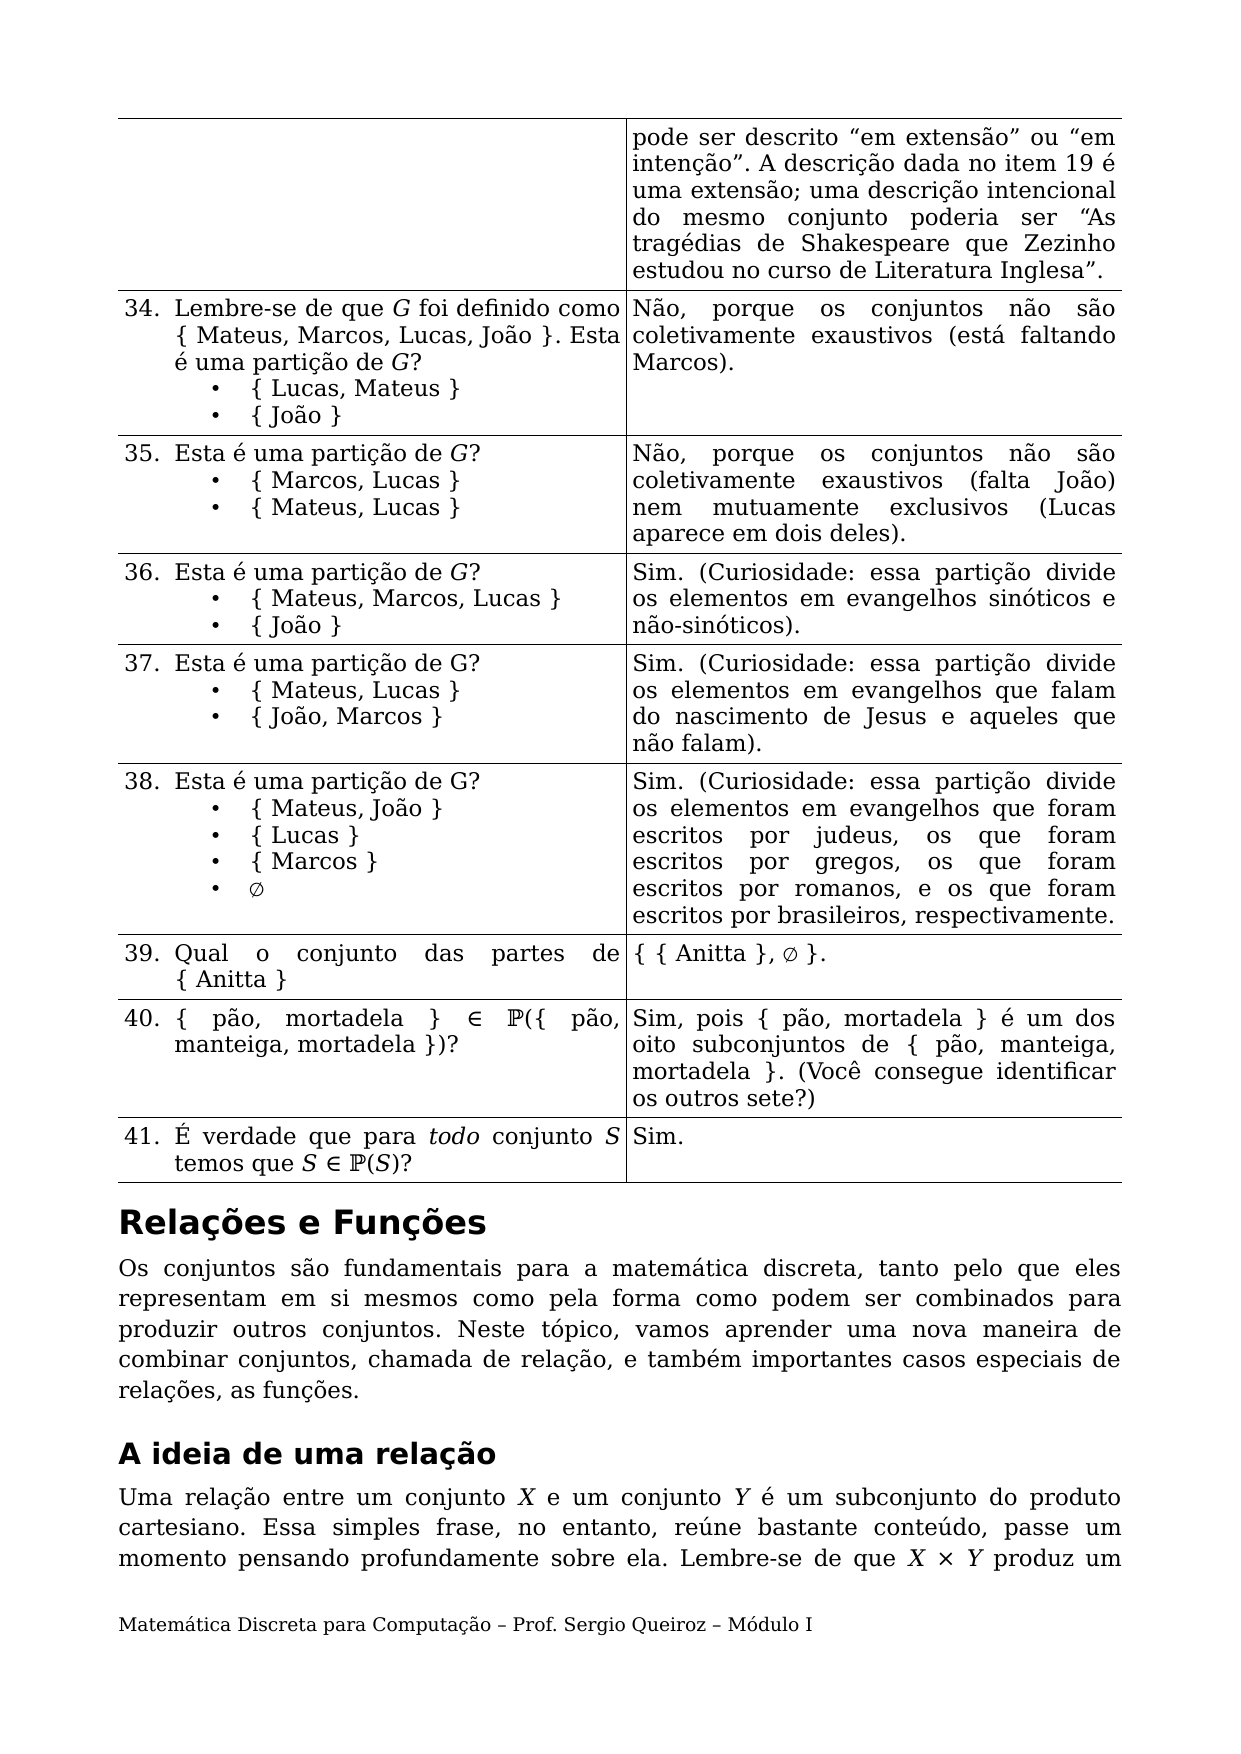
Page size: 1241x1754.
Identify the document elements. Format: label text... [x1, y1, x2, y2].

table_cell 38. [118, 764, 168, 934]
table_cell 34. [118, 291, 168, 434]
table_cell Sim. (Curiosidade: essa partição divide os elementos em evangelhos sinóticos e não-sinóticos). [627, 554, 1122, 644]
table_cell { pão, mortadela } ∈ ℙ({ pão, manteiga, mortadela })? [168, 1000, 626, 1117]
table_cell Esta é uma partição de G? { Mateus, Lucas } { João, Marcos } [168, 645, 626, 763]
subtitle Relações e Funções [118, 1203, 1122, 1242]
text Uma relação entre um conjunto X e um conjunto Y é um subconjunto do produto cartesiano. Essa simples frase, no entanto, reúne bastante conteúdo, passe um momento pensando profundamente sobre ela. Lembre-se de que X × Y produz um [118, 1484, 1122, 1572]
table_cell 40. [118, 1000, 168, 1117]
table_cell Sim. (Curiosidade: essa partição divide os elementos em evangelhos que falam do nascimento de Jesus e aqueles que não falam). [627, 645, 1122, 763]
text Os conjuntos são fundamentais para a matemática discreta, tanto pelo que eles representam em si mesmos como pela forma como podem ser combinados para produzir outros conjuntos. Neste tópico, vamos aprender uma nova maneira de combinar conjuntos, chamada de relação, e também importantes casos especiais de relações, as funções. [118, 1255, 1122, 1404]
table_cell Esta é uma partição de G? { Mateus, João } { Lucas } { Marcos } ∅ [168, 764, 626, 934]
table_cell { { Anitta }, ∅ }. [627, 935, 1122, 999]
table_cell Sim, pois { pão, mortadela } é um dos oito subconjuntos de { pão, manteiga, mortadela }. (Você consegue identificar os outros sete?) [627, 1000, 1122, 1117]
table_cell É verdade que para todo conjunto S temos que S ∈ ℙ(S)? [168, 1118, 626, 1182]
table_cell 41. [118, 1118, 168, 1182]
table_cell [168, 119, 626, 290]
table_cell Qual o conjunto das partes de { Anitta } [168, 935, 626, 999]
table_cell [118, 119, 168, 290]
table_cell 37. [118, 645, 168, 763]
table_cell Não, porque os conjuntos não são coletivamente exaustivos (está faltando Marcos). [627, 291, 1122, 434]
table_cell Não, porque os conjuntos não são coletivamente exaustivos (falta João) nem mutuamente exclusivos (Lucas aparece em dois deles). [627, 436, 1122, 553]
table_cell Sim. [627, 1118, 1122, 1182]
subtitle A ideia de uma relação [118, 1437, 1122, 1471]
table_cell Esta é uma partição de G? { Mateus, Marcos, Lucas } { João } [168, 554, 626, 644]
table_cell 39. [118, 935, 168, 999]
table_cell Lembre-se de que G foi definido como { Mateus, Marcos, Lucas, João }. Esta é uma partição de G? { Lucas, Mateus } { João } [168, 291, 626, 434]
table_cell Sim. (Curiosidade: essa partição divide os elementos em evangelhos que foram escritos por judeus, os que foram escritos por gregos, os que foram escritos por romanos, e os que foram escritos por brasileiros, respectivamente. [627, 764, 1122, 934]
table_cell pode ser descrito “em extensão” ou “em intenção”. A descrição dada no item 19 é uma extensão; uma descrição intencional do mesmo conjunto poderia ser “As tragédias de Shakespeare que Zezinho estudou no curso de Literatura Inglesa”. [627, 119, 1122, 290]
table_cell Esta é uma partição de G? { Marcos, Lucas } { Mateus, Lucas } [168, 436, 626, 553]
table_cell 36. [118, 554, 168, 644]
table_cell 35. [118, 436, 168, 553]
